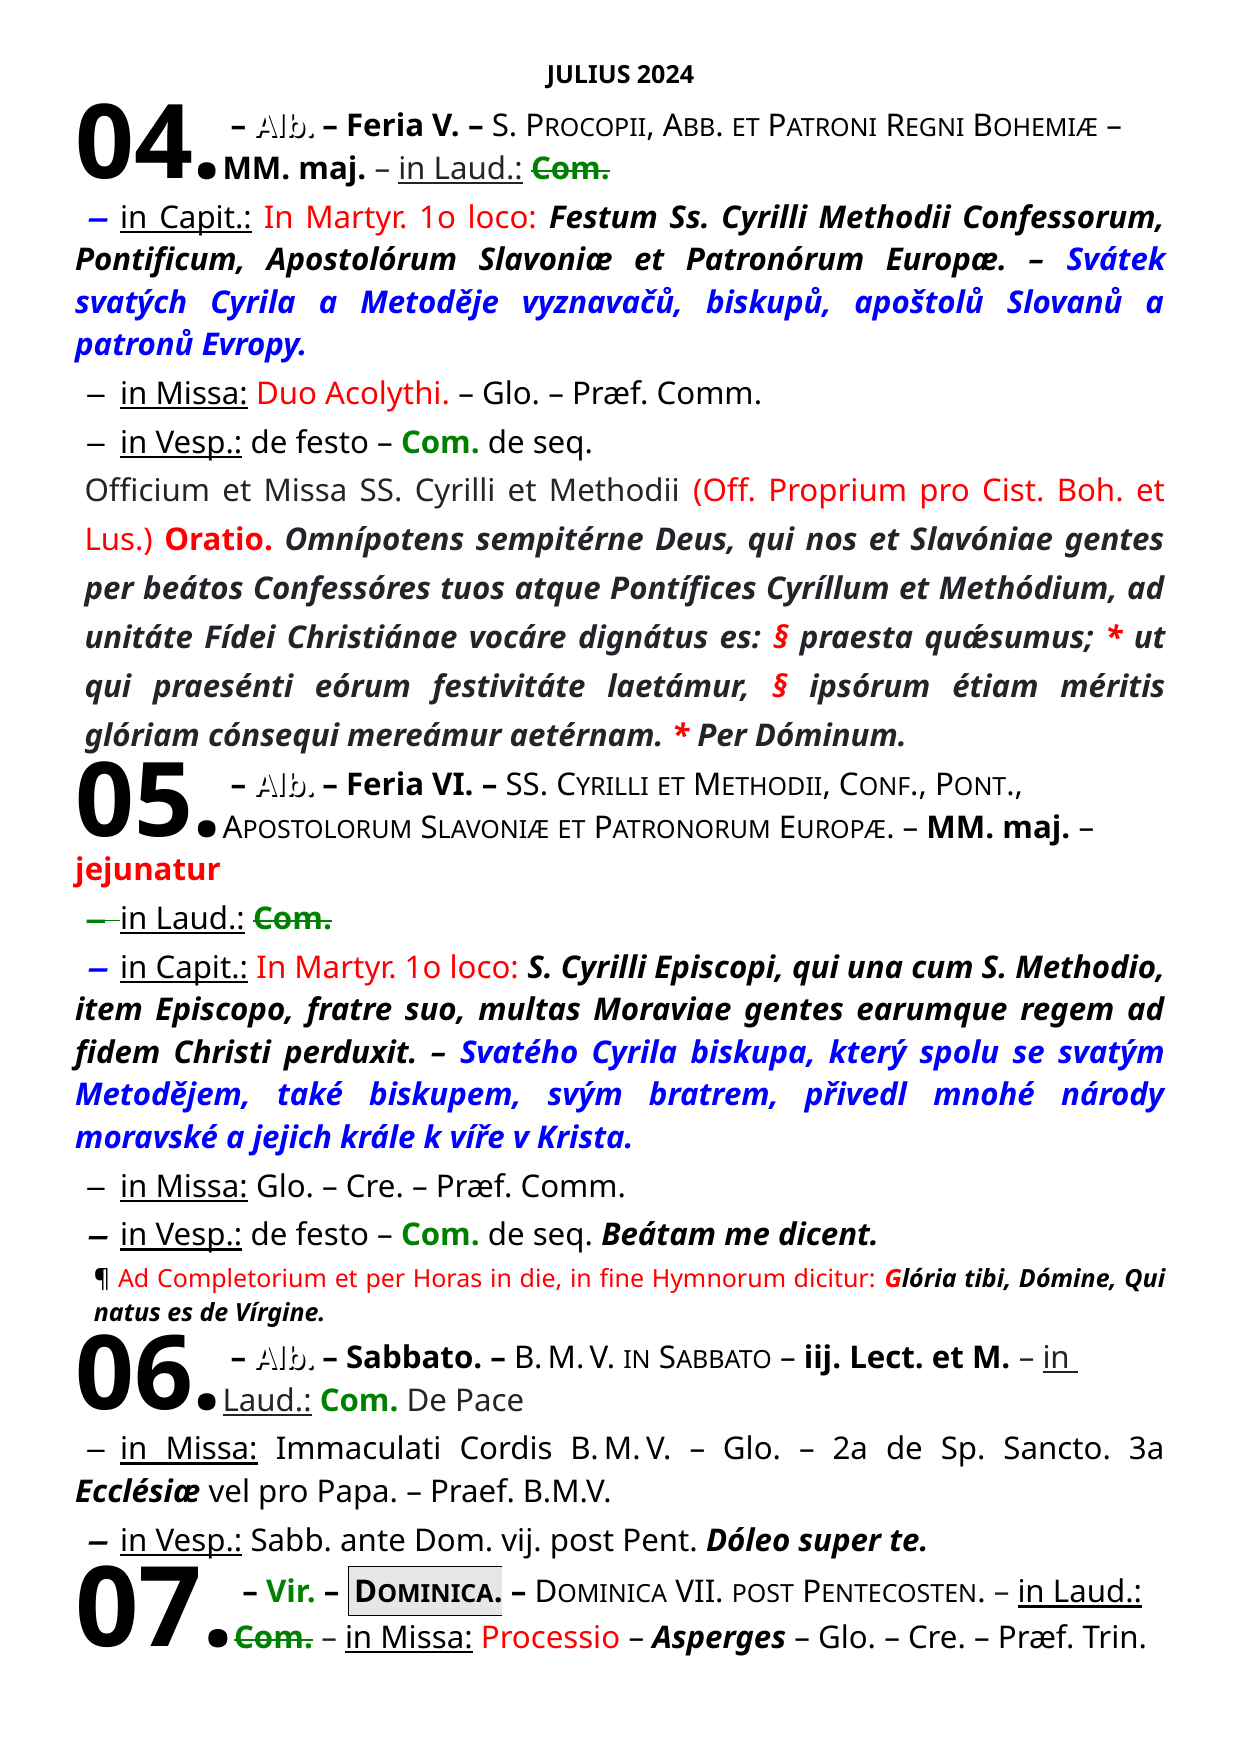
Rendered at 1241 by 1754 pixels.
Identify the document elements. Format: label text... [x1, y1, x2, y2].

list Officium et Missa SS. Cyrilli et Methodii (Off. Proprium pro Cist. Boh. et Lus.) Oratio. Omnípotens sempitérne Deus, qui nos et Slavóniae gentes per beátos Confessóres tuos atque Pontífices Cyríllum et Methódium, ad unitáte Fídei Christiánae vocáre dignátus es: § praesta quǽsumus; * ut qui praesénti eórum festivitáte laetámur, § ipsórum étiam méritis glóriam cónsequi mereámur aetérnam. * Per Dóminum. [84, 468, 1166, 756]
list in Capit.: In Martyr. 1o loco: Festum Ss. Cyrilli Methodii Confessorum, Pontificum, Apostolórum Slavoniæ et Patronórum Europæ. – Svátek svatých Cyrila a Metoděje vyznavačů, biskupů, apoštolů Slovanů a patronů Evropy. [75, 194, 1166, 365]
text 05. – Alb. – Feria VI. – SS. Cyrilli et Methodii, Conf., Pont., Apostolorum Slavoniæ et Patronorum Europæ. – MM. maj. – jejunatur [75, 762, 1166, 890]
list in Vesp.: Sabb. ante Dom. vij. post Pent. Dóleo super te. [75, 1518, 1166, 1560]
list in Missa: Duo Acolythi. – Glo. – Præf. Comm. [75, 371, 1166, 414]
text 04. – Alb. – Feria V. – S. Procopii, Abb. et Patroni Regni Bohemiæ – MM. maj. – in Laud.: Com. [75, 103, 1166, 188]
list in Laud.: Com. [75, 896, 1166, 938]
list in Missa: Glo. – Cre. – Præf. Comm. [75, 1164, 1166, 1206]
list in Capit.: In Martyr. 1o loco: S. Cyrilli Episcopi, qui una cum S. Methodio, item Episcopo, fratre suo, multas Moraviae gentes earumque regem ad fidem Christi perduxit. – Svatého Cyrila biskupa, který spolu se svatým Metodějem, také biskupem, svým bratrem, přivedl mnohé národy moravské a jejich krále k víře v Krista. [75, 944, 1166, 1158]
list in Missa: Immaculati Cordis B. M. V. – Glo. – 2a de Sp. Sancto. 3a Ecclésiæ vel pro Papa. – Praef. B.M.V. [75, 1426, 1166, 1512]
list in Vesp.: de festo – Com. de seq. Beátam me dicent. [75, 1212, 1166, 1255]
list in Vesp.: de festo – Com. de seq. [75, 420, 1166, 462]
text 07. – Vir. – Dominica. – Dominica VII. post Pentecosten. – in Laud.: Com. – in Missa: Processio – Asperges – Glo. – Cre. – Præf. Trin. [75, 1566, 1166, 1657]
list ¶ Ad Completorium et per Horas in die, in fine Hymnorum dicitur: Glória tibi, Dómine, Qui natus es de Vírgine. [94, 1261, 1166, 1329]
text 06. – Alb. – Sabbato. – B. M. V. in Sabbato – iij. Lect. et M. – in Laud.: Com. De Pace [75, 1335, 1166, 1420]
